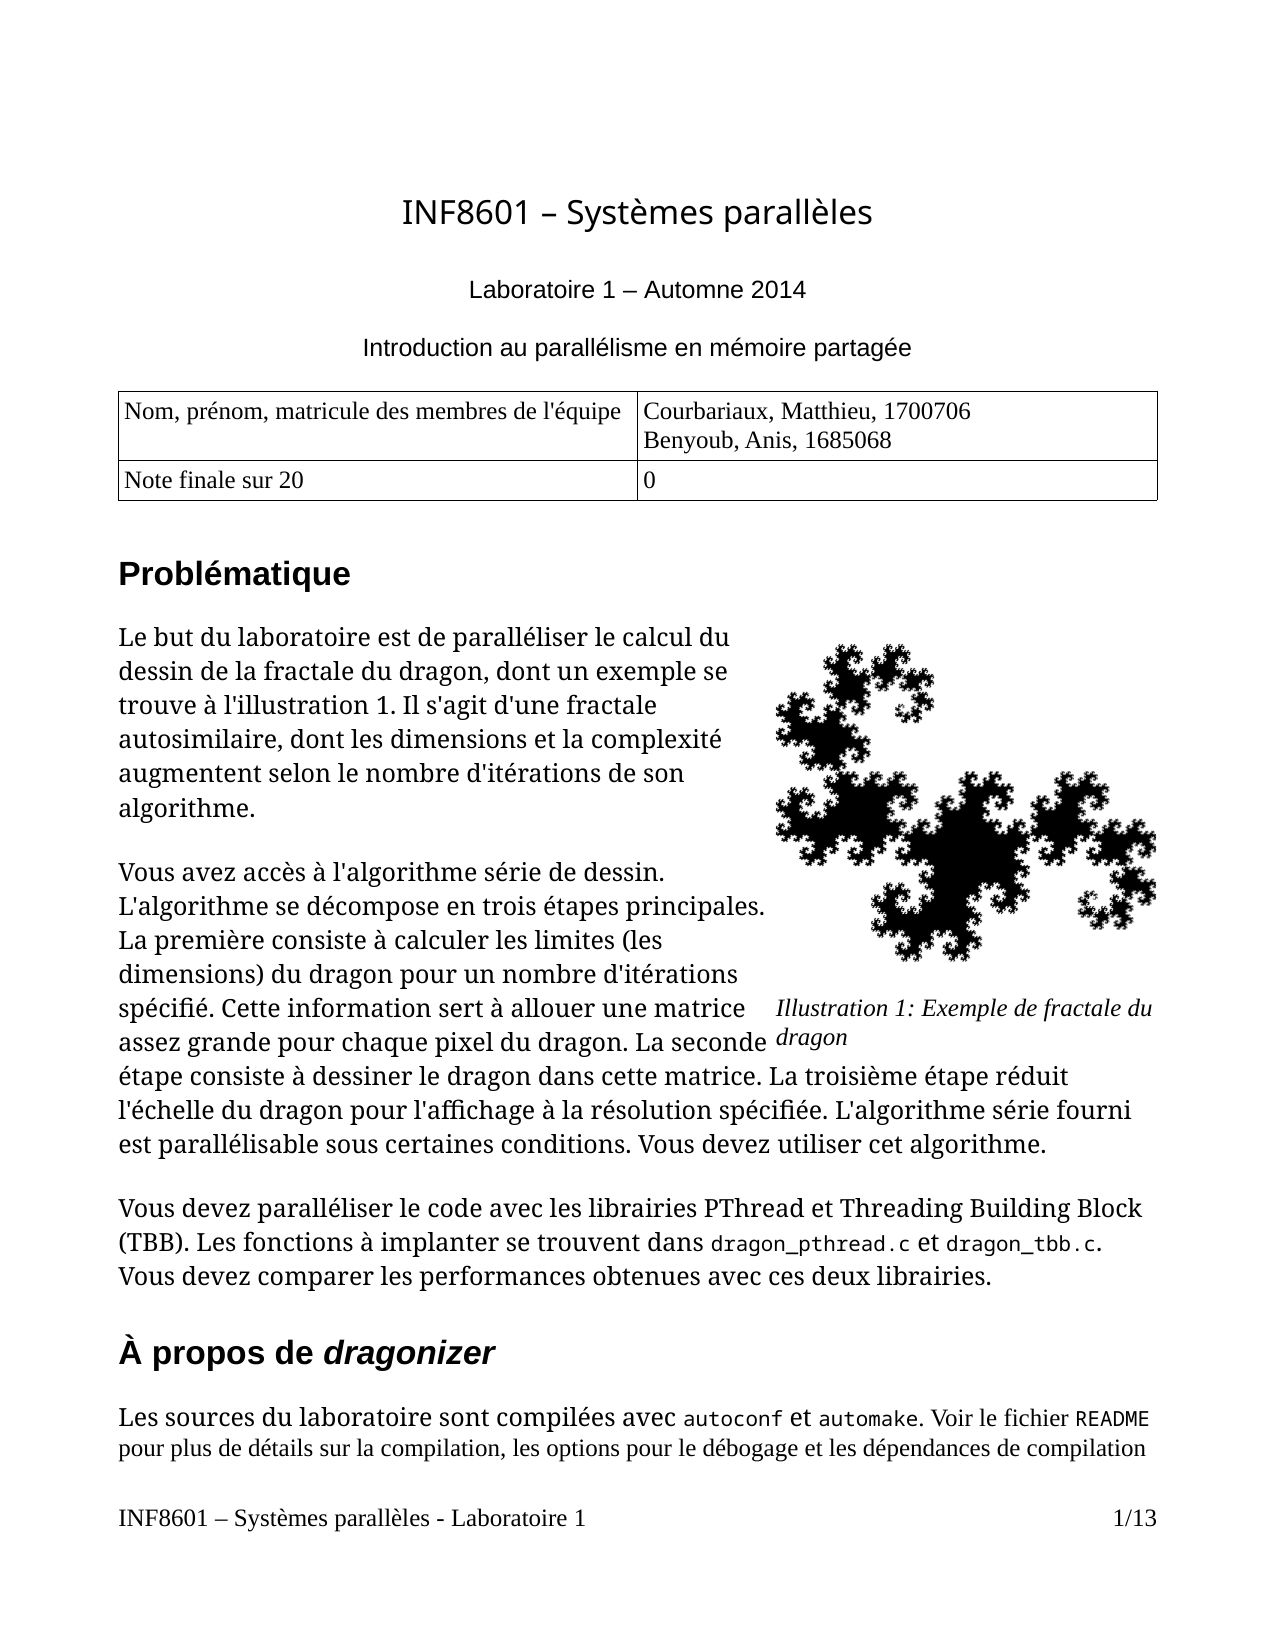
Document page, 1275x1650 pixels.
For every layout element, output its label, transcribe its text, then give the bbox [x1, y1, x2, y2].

table_cell 0 [638, 461, 1157, 500]
subtitle À propos de dragonizer [118, 1333, 1157, 1372]
table_header Nom, prénom, matricule des membres de l'équipe [119, 392, 637, 459]
table_header Courbariaux, Matthieu, 1700706 Benyoub, Anis, 1685068 [638, 392, 1157, 459]
text Vous devez paralléliser le code avec les librairies PThread et Threading Building Block (TBB). Les fonctions à implanter se trouvent dans dragon_pthread.c et dragon_tbb.c. Vous devez comparer les performances obtenues avec ces deux librairies. [118, 1191, 1157, 1293]
text INF8601 – Systèmes parallèles [118, 189, 1157, 234]
subtitle Problématique [118, 554, 1157, 592]
text Introduction au parallélisme en mémoire partagée [118, 333, 1157, 362]
text Illustration 1: Exemple de fractale du dragon [776, 993, 1156, 1050]
table_cell Note finale sur 20 [119, 461, 637, 500]
text Le but du laboratoire est de paralléliser le calcul du dessin de la fractale du dragon, dont un exemple se trouve à l'illustration 1. Il s'agit d'une fractale autosimilaire, dont les dimensions et la complexité augmentent selon le nombre d'itérations de son algorithme. [118, 620, 775, 824]
text Vous avez accès à l'algorithme série de dessin. L'algorithme se décompose en trois étapes principales. La première consiste à calculer les limites (les dimensions) du dragon pour un nombre d'itérations spécifié. Cette information sert à allouer une matrice assez grande pour chaque pixel du dragon. La seconde étape consiste à dessiner le dragon dans cette matrice. La troisième étape réduit l'échelle du dragon pour l'affichage à la résolution spécifiée. L'algorithme série fourni est parallélisable sous certaines conditions. Vous devez utiliser cet algorithme. [118, 854, 1157, 1161]
text Laboratoire 1 – Automne 2014 [118, 276, 1157, 304]
picture [775, 612, 1157, 993]
text Les sources du laboratoire sont compilées avec autoconf et automake. Voir le fichier README pour plus de détails sur la compilation, les options pour le débogage et les dépendances de compilation [118, 1399, 1157, 1462]
